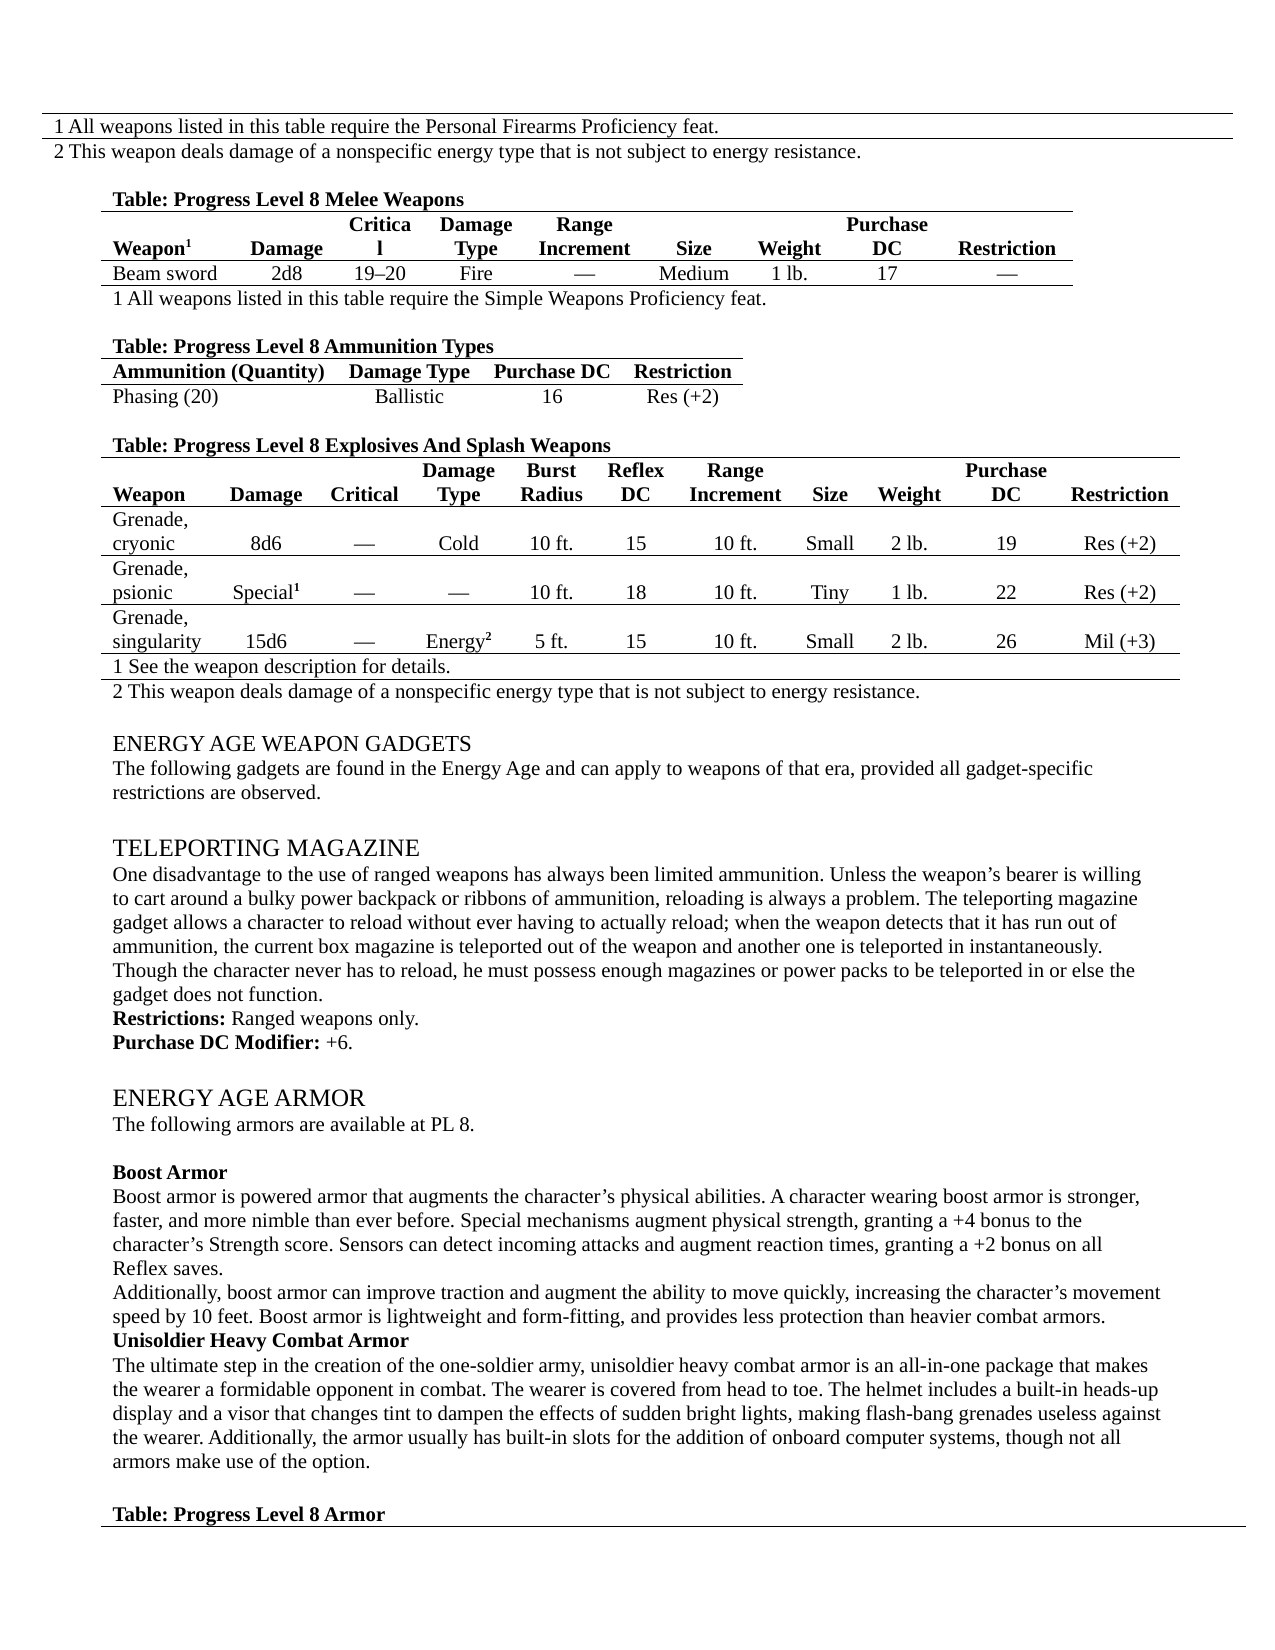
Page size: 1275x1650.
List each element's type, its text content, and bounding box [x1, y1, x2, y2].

table_cell Fire [425, 261, 527, 285]
table_cell 2 This weapon deals damage of a nonspecific energy type that is not subject to energy resistance. [42, 139, 1233, 163]
table_cell Weight [746, 212, 833, 260]
table_cell — [319, 507, 410, 555]
table_cell 15d6 [213, 605, 319, 653]
text The following armors are available at PL 8. [112, 1112, 1162, 1136]
table_cell Small [794, 507, 866, 555]
table_header Table: Progress Level 8 Armor [101, 1502, 1246, 1526]
table_cell Restriction [941, 212, 1073, 260]
text Additionally, boost armor can improve traction and augment the ability to move quickly, increasing the character’s movement speed by 10 feet. Boost armor is lightweight and form-fitting, and provides less protection than heavier combat armors. [112, 1280, 1162, 1328]
table_header Table: Progress Level 8 Explosives And Splash Weapons [101, 433, 1180, 457]
table_cell Res (+2) [622, 385, 743, 408]
table_cell 10 ft. [508, 556, 595, 604]
table_cell Damage [213, 458, 319, 506]
table_cell 1 lb. [866, 556, 953, 604]
table_cell Burst Radius [508, 458, 595, 506]
table_cell Size [794, 458, 866, 506]
table_cell 1 All weapons listed in this table require the Simple Weapons Proficiency feat. [101, 286, 1073, 310]
table_cell 10 ft. [508, 507, 595, 555]
table_cell — [410, 556, 507, 604]
table_cell 8d6 [213, 507, 319, 555]
table_cell Damage [239, 212, 334, 260]
table_cell 1 See the weapon description for details. [101, 654, 1180, 678]
table_cell Damage Type [336, 359, 482, 383]
text Restrictions: Ranged weapons only. [112, 1006, 1162, 1030]
table_cell Energy2 [410, 605, 507, 653]
table_cell 26 [953, 605, 1059, 653]
table_cell Cold [410, 507, 507, 555]
table_cell Tiny [794, 556, 866, 604]
text One disadvantage to the use of ranged weapons has always been limited ammunition. Unless the weapon’s bearer is willing to cart around a bulky power backpack or ribbons of ammunition, reloading is always a problem. The teleporting magazine gadget allows a character to reload without ever having to actually reload; when the weapon detects that it has run out of ammunition, the current box magazine is teleported out of the weapon and another one is teleported in instantaneously. Though the character never has to reload, he must possess enough magazines or power packs to be teleported in or else the gadget does not function. [112, 862, 1162, 1006]
table_cell 10 ft. [676, 507, 794, 555]
table_cell Critical [334, 212, 425, 260]
table_cell — [319, 556, 410, 604]
table_cell Damage Type [410, 458, 507, 506]
table_cell Weight [866, 458, 953, 506]
table_cell Purchase DC [833, 212, 941, 260]
table_cell Grenade, psionic [101, 556, 213, 604]
table_cell 22 [953, 556, 1059, 604]
table_cell Grenade, singularity [101, 605, 213, 653]
table_cell — [319, 605, 410, 653]
table_cell Ballistic [336, 385, 482, 408]
table_cell Res (+2) [1059, 556, 1180, 604]
table_cell 16 [482, 385, 622, 408]
table_cell Critical [319, 458, 410, 506]
text ENERGY AGE ARMOR [112, 1083, 1162, 1112]
table_cell 19–20 [334, 261, 425, 285]
table_cell Damage Type [425, 212, 527, 260]
text The ultimate step in the creation of the one-soldier army, unisoldier heavy combat armor is an all-in-one package that makes the wearer a formidable opponent in combat. The wearer is covered from head to toe. The helmet includes a built-in heads-up display and a visor that changes tint to dampen the effects of sudden bright lights, making flash-bang grenades useless against the wearer. Additionally, the armor usually has built-in slots for the addition of onboard computer systems, though not all armors make use of the option. [112, 1352, 1162, 1473]
text Purchase DC Modifier: +6. [112, 1030, 1162, 1054]
text ENERGY AGE WEAPON GADGETS [112, 730, 1162, 756]
table_cell Grenade, cryonic [101, 507, 213, 555]
table_cell 2d8 [239, 261, 334, 285]
table_cell Ammunition (Quantity) [101, 359, 336, 383]
table_cell — [941, 261, 1073, 285]
table_header Table: Progress Level 8 Ammunition Types [101, 334, 743, 358]
table_cell 15 [595, 605, 676, 653]
table_header Table: Progress Level 8 Melee Weapons [101, 187, 1073, 211]
table_cell 2 lb. [866, 605, 953, 653]
table_cell Restriction [1059, 458, 1180, 506]
table_cell 10 ft. [676, 556, 794, 604]
table_cell Medium [642, 261, 746, 285]
table_cell Range Increment [527, 212, 642, 260]
table_cell Small [794, 605, 866, 653]
table_cell Purchase DC [953, 458, 1059, 506]
table_cell — [527, 261, 642, 285]
table_cell Res (+2) [1059, 507, 1180, 555]
table_cell 2 This weapon deals damage of a nonspecific energy type that is not subject to energy resistance. [101, 680, 1180, 703]
text TELEPORTING MAGAZINE [112, 833, 1162, 862]
table_cell Weapon [101, 458, 213, 506]
table_cell Mil (+3) [1059, 605, 1180, 653]
table_cell 17 [833, 261, 941, 285]
table_cell 18 [595, 556, 676, 604]
table_cell 2 lb. [866, 507, 953, 555]
table_cell 10 ft. [676, 605, 794, 653]
table_cell 1 All weapons listed in this table require the Personal Firearms Proficiency feat. [42, 114, 1233, 138]
table_cell 19 [953, 507, 1059, 555]
table_cell Phasing (20) [101, 385, 336, 408]
table_cell Special1 [213, 556, 319, 604]
table_cell Reflex DC [595, 458, 676, 506]
table_cell Beam sword [101, 261, 239, 285]
text Boost armor is powered armor that augments the character’s physical abilities. A character wearing boost armor is stronger, faster, and more nimble than ever before. Special mechanisms augment physical strength, granting a +4 bonus to the character’s Strength score. Sensors can detect incoming attacks and augment reaction times, granting a +2 bonus on all Reflex saves. [112, 1184, 1162, 1280]
table_cell 15 [595, 507, 676, 555]
table_cell 5 ft. [508, 605, 595, 653]
text Unisoldier Heavy Combat Armor [112, 1328, 1162, 1352]
table_cell Range Increment [676, 458, 794, 506]
table_cell Restriction [622, 359, 743, 383]
table_cell Size [642, 212, 746, 260]
text The following gadgets are found in the Energy Age and can apply to weapons of that era, provided all gadget-specific restrictions are observed. [112, 756, 1162, 804]
text Boost Armor [112, 1160, 1162, 1184]
table_cell 1 lb. [746, 261, 833, 285]
table_cell Purchase DC [482, 359, 622, 383]
table_cell Weapon1 [101, 212, 239, 260]
